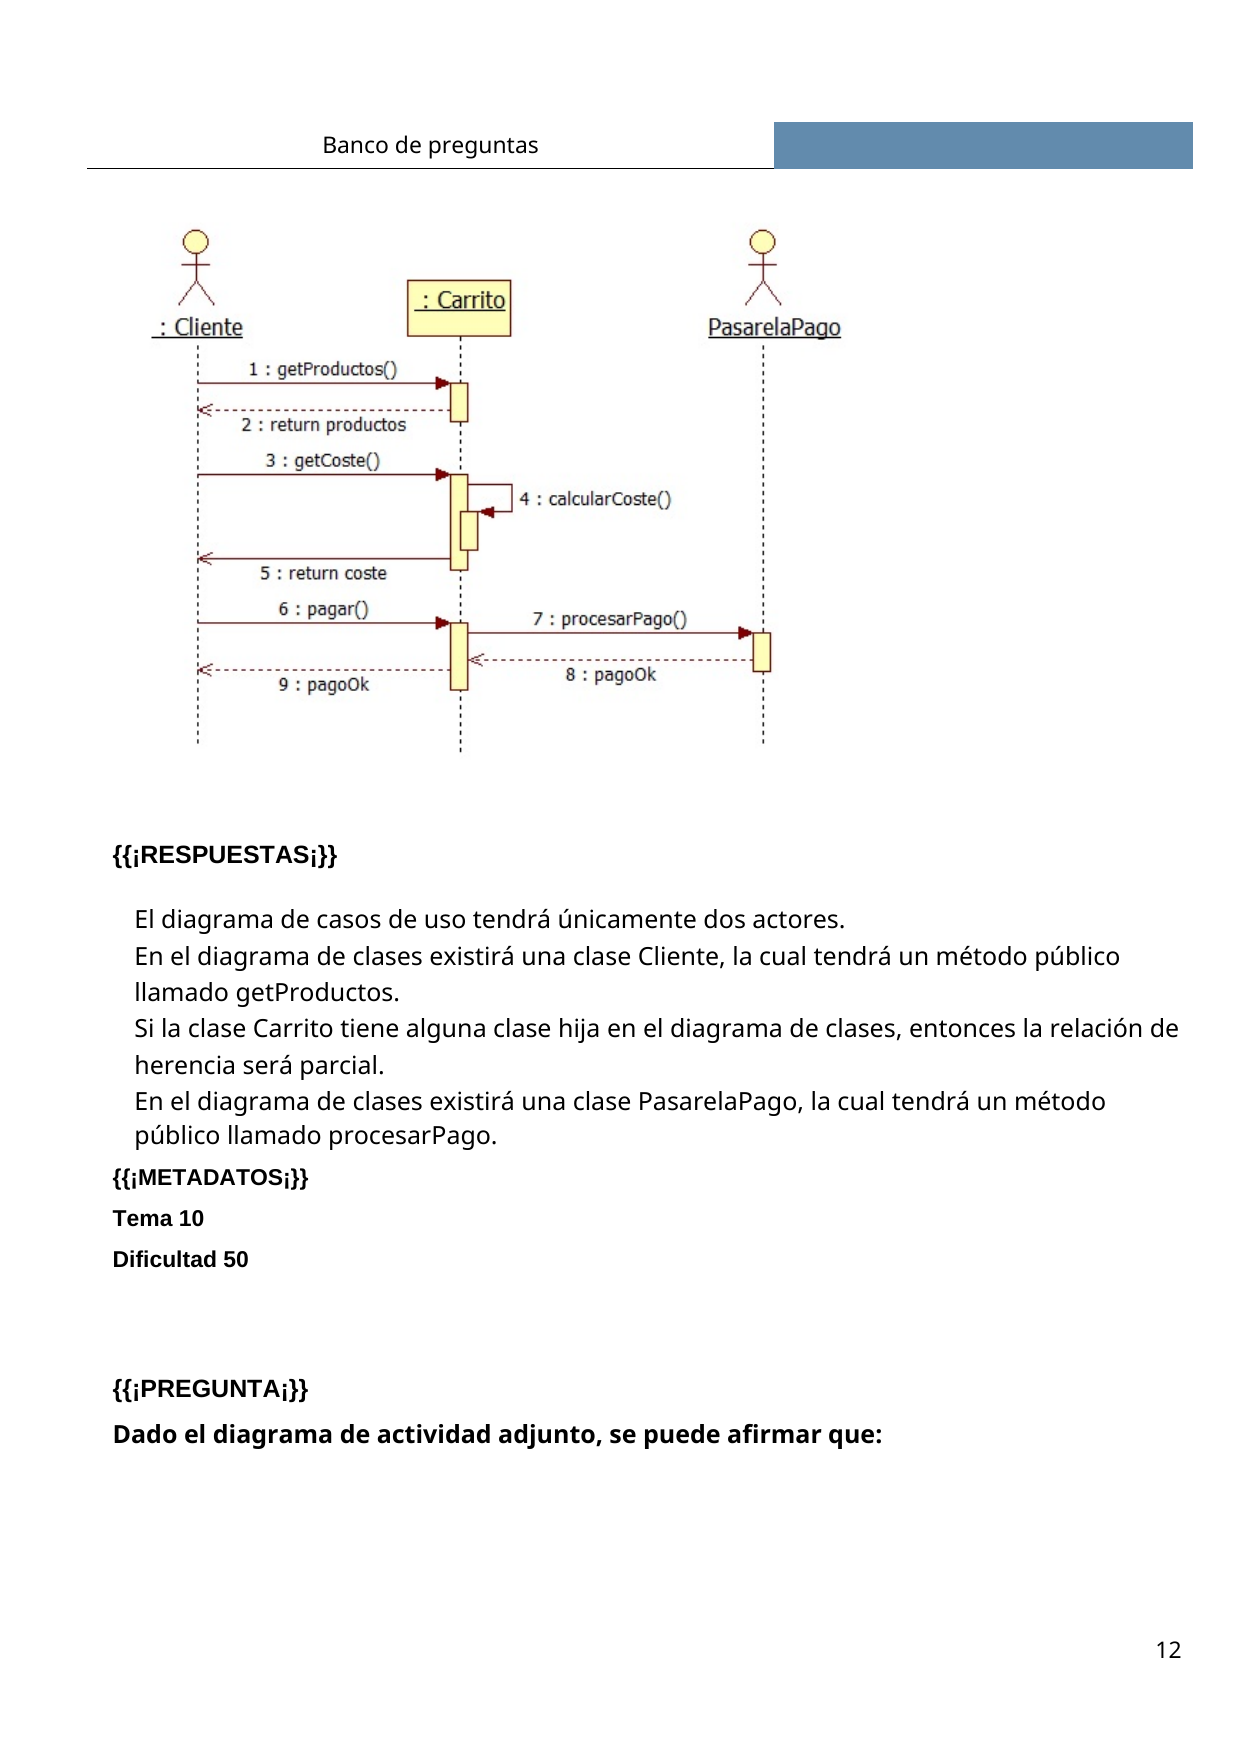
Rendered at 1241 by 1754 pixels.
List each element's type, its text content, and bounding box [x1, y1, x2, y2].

text Si la clase Carrito tiene alguna clase hija en el diagrama de clases, entonces la relación de herencia será parcial. [134, 1011, 1181, 1081]
text {{¡METADATOS¡}} [112, 1164, 1181, 1191]
text El diagrama de casos de uso tendrá únicamente dos actores. [134, 902, 1181, 936]
text En el diagrama de clases existirá una clase Cliente, la cual tendrá un método público llamado getProductos. [134, 938, 1181, 1009]
text {{¡RESPUESTAS¡}} [112, 840, 1181, 868]
text En el diagrama de clases existirá una clase PasarelaPago, la cual tendrá un método público llamado procesarPago. [134, 1084, 1181, 1152]
text Dado el diagrama de actividad adjunto, se puede afirmar que: [112, 1417, 1181, 1451]
text Dificultad 50 [112, 1246, 1181, 1272]
text Tema 10 [112, 1205, 1181, 1232]
text {{¡PREGUNTA¡}} [112, 1374, 1181, 1402]
